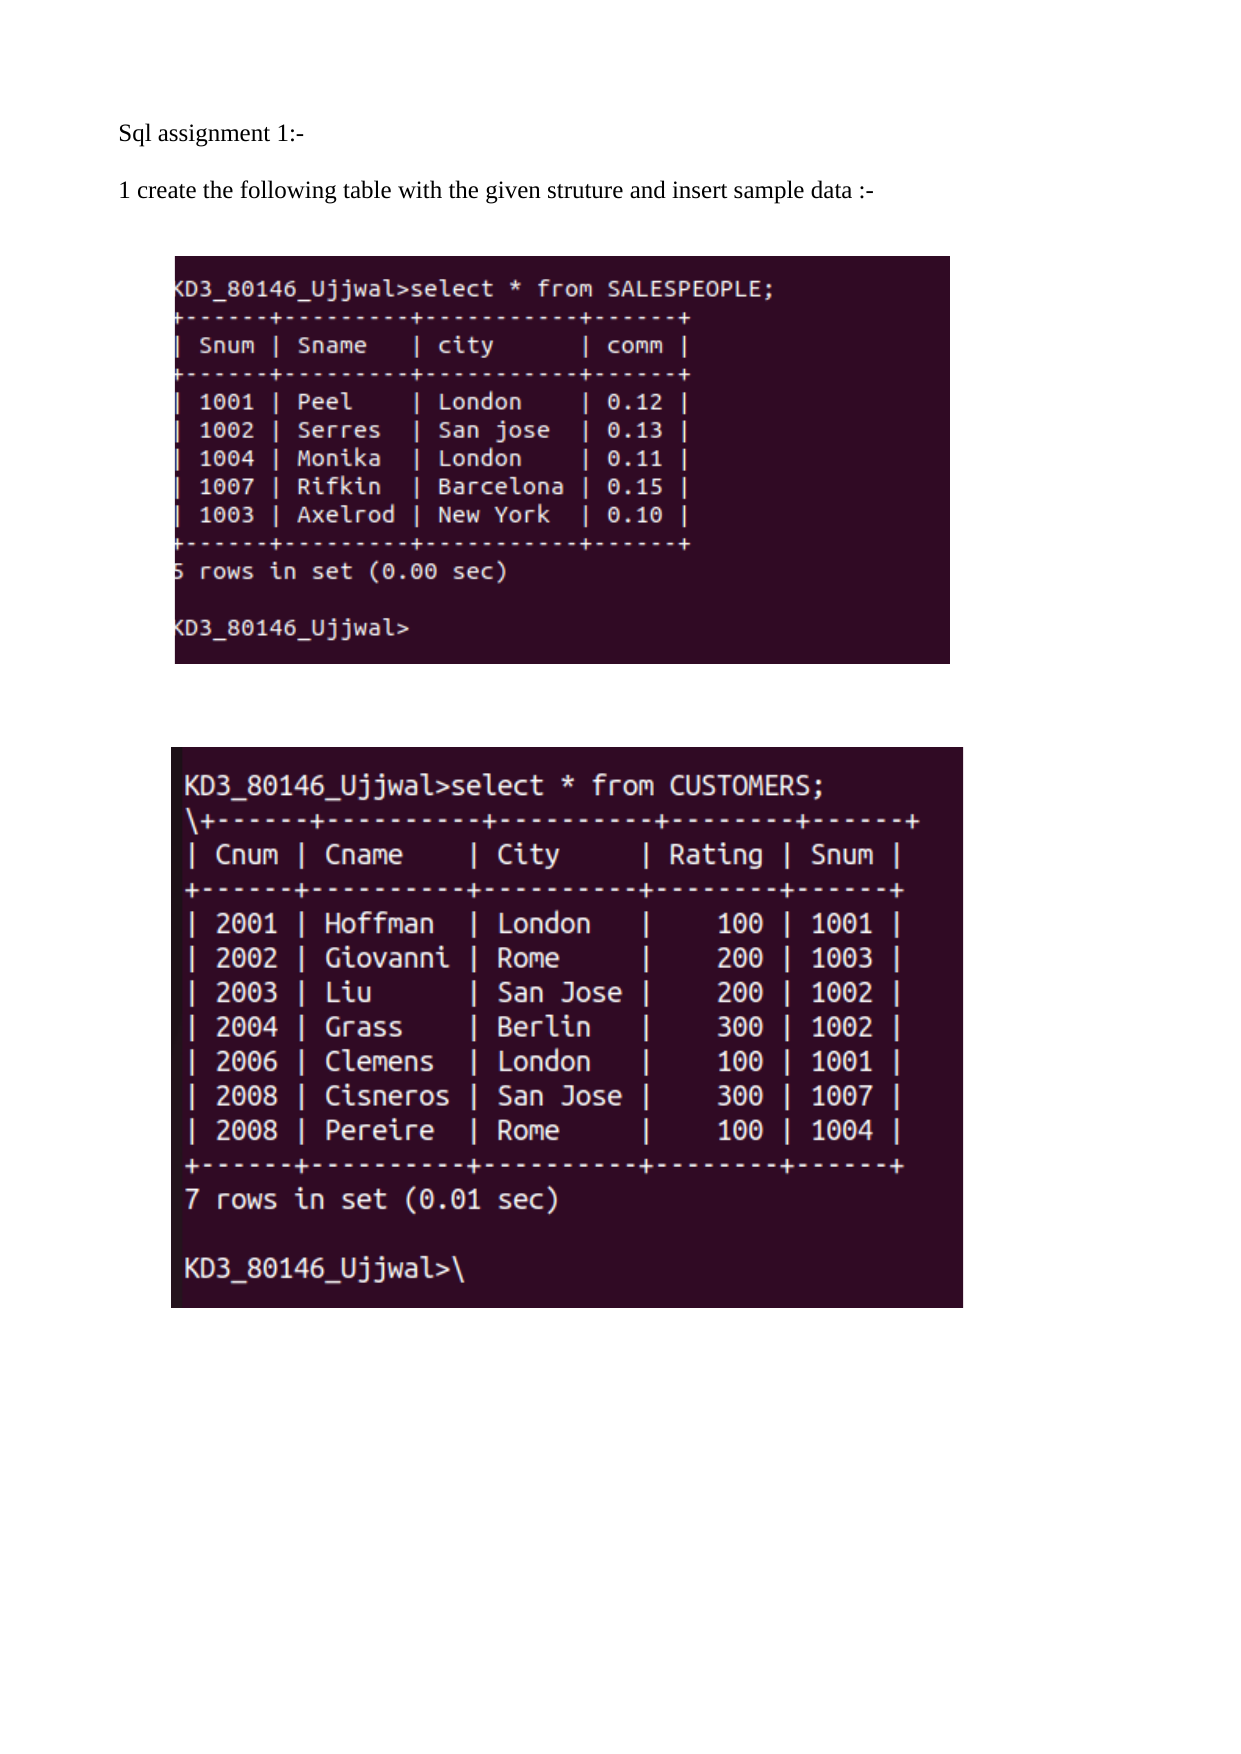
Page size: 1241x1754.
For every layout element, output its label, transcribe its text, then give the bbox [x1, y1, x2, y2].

picture [174, 256, 950, 664]
text 1 create the following table with the given struture and insert sample data :- [118, 176, 1122, 204]
picture [171, 747, 964, 1308]
text Sql assignment 1:- [118, 118, 1122, 147]
